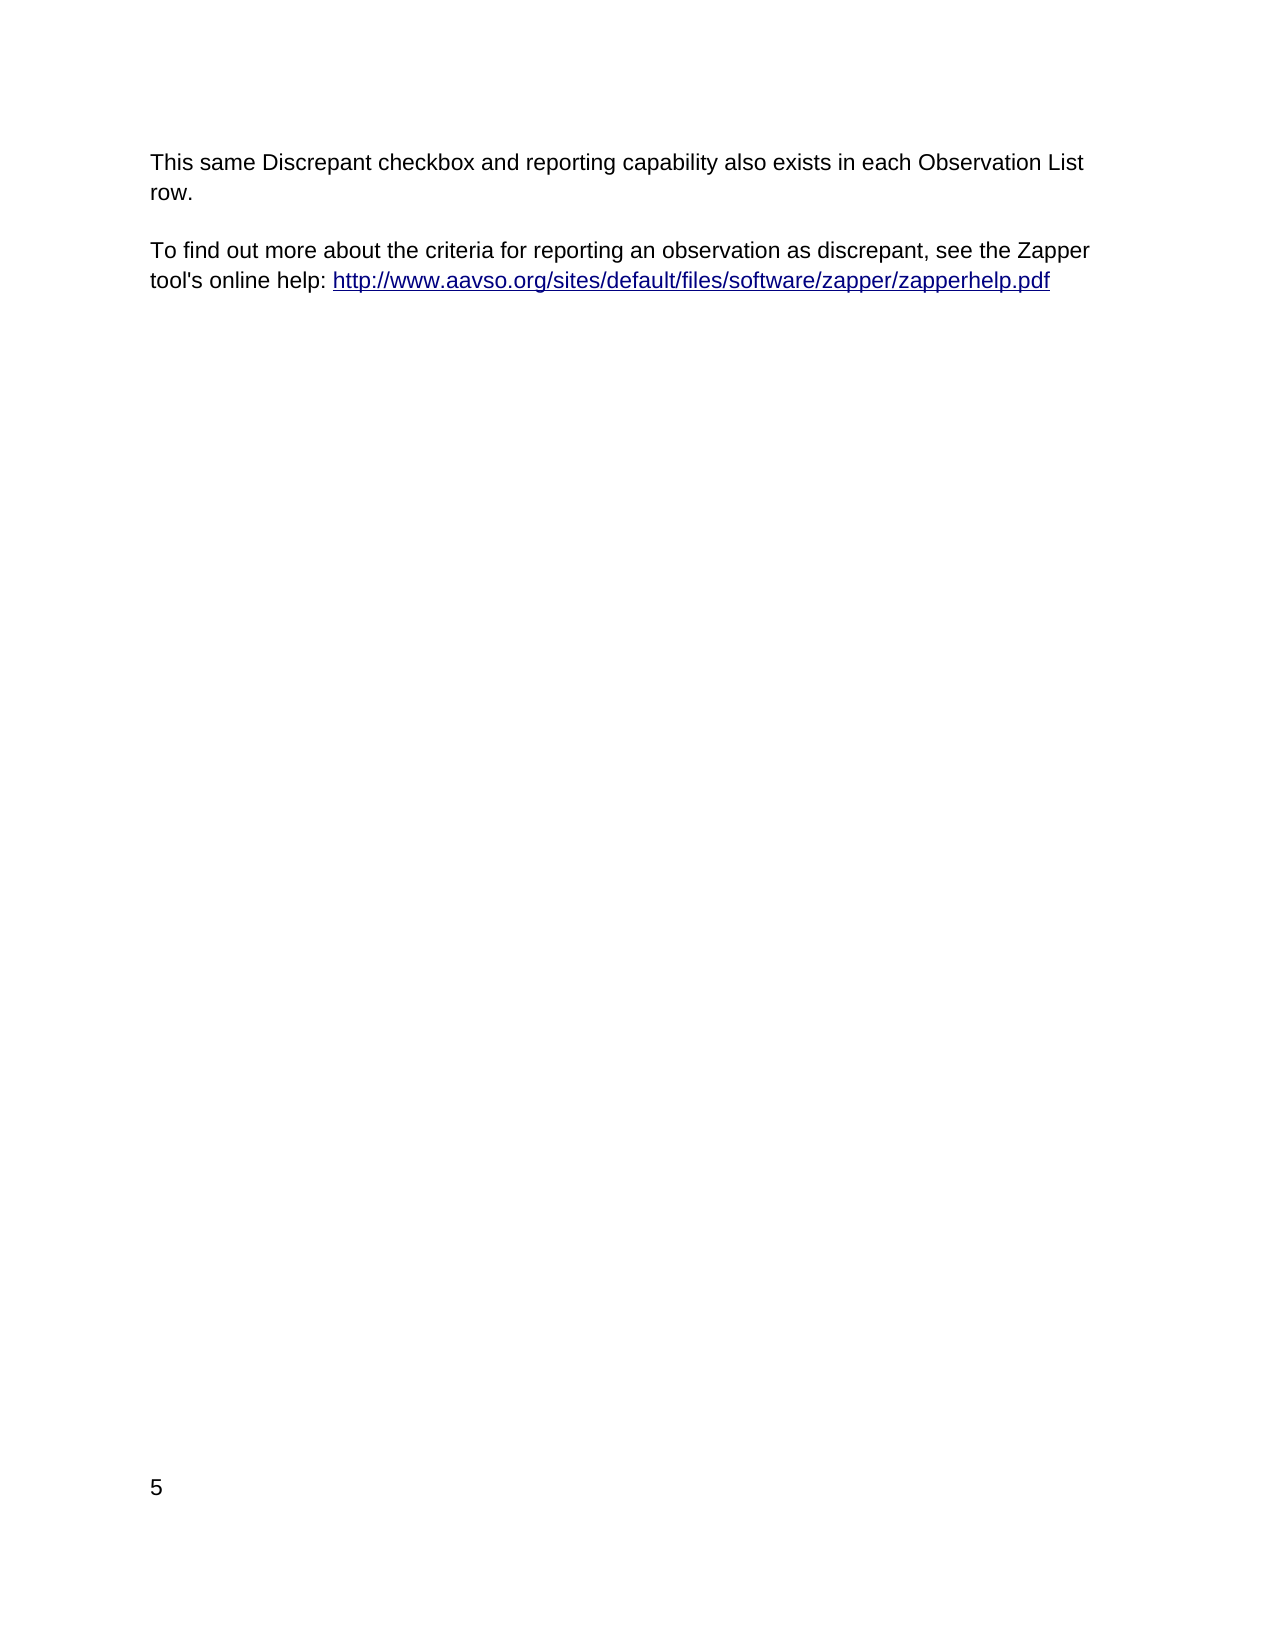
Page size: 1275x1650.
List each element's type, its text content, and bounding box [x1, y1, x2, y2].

text To find out more about the criteria for reporting an observation as discrepant, see the Zapper tool's online help: http://www.aavso.org/sites/default/files/software/zapper/zapperhelp.pdf [150, 238, 1125, 293]
text This same Discrepant checkbox and reporting capability also exists in each Observation List row. [150, 150, 1125, 205]
